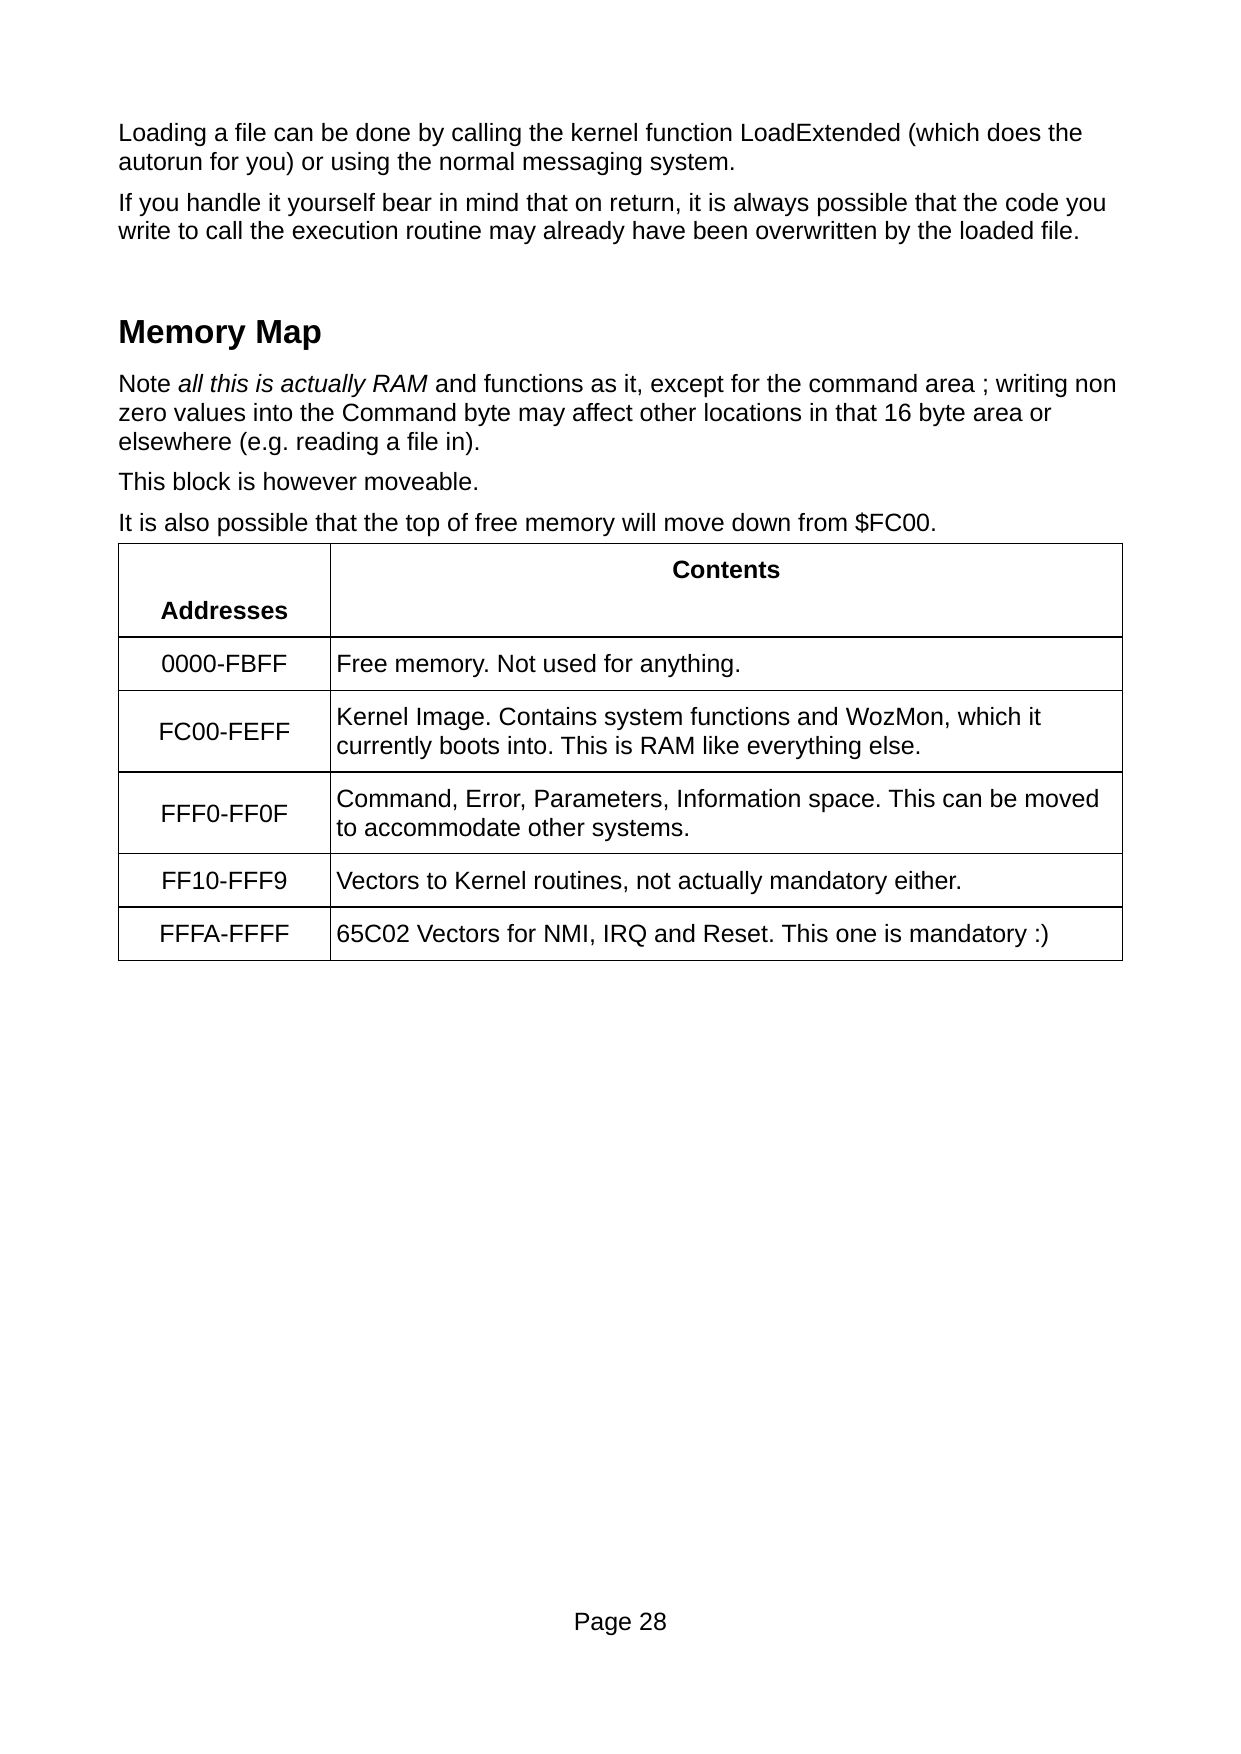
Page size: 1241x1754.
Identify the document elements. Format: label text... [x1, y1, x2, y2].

table_cell FC00-FEFF [119, 691, 330, 771]
table_cell 65C02 Vectors for NMI, IRQ and Reset. This one is mandatory :) [331, 908, 1122, 959]
table_cell Vectors to Kernel routines, not actually mandatory either. [331, 854, 1122, 906]
text If you handle it yourself bear in mind that on return, it is always possible that the code you write to call the execution routine may already have been overwritten by the loaded file. [118, 187, 1122, 245]
table_cell 0000-FBFF [119, 638, 330, 689]
table_header Addresses [119, 544, 330, 636]
table_cell FFF0-FF0F [119, 773, 330, 853]
subtitle Memory Map [118, 312, 1122, 351]
text Note all this is actually RAM and functions as it, except for the command area ; writing non zero values into the Command byte may affect other locations in that 16 byte area or elsewhere (e.g. reading a file in). [118, 369, 1122, 456]
text It is also possible that the top of free memory will move down from $FC00. [118, 508, 1122, 537]
text This block is however moveable. [118, 467, 1122, 496]
table_cell Command, Error, Parameters, Information space. This can be moved to accommodate other systems. [331, 773, 1122, 853]
table_header Contents [331, 544, 1122, 636]
table_cell Kernel Image. Contains system functions and WozMon, which it currently boots into. This is RAM like everything else. [331, 691, 1122, 771]
table_cell Free memory. Not used for anything. [331, 638, 1122, 689]
table_cell FF10-FFF9 [119, 854, 330, 906]
table_cell FFFA-FFFF [119, 908, 330, 959]
text Loading a file can be done by calling the kernel function LoadExtended (which does the autorun for you) or using the normal messaging system. [118, 118, 1122, 176]
